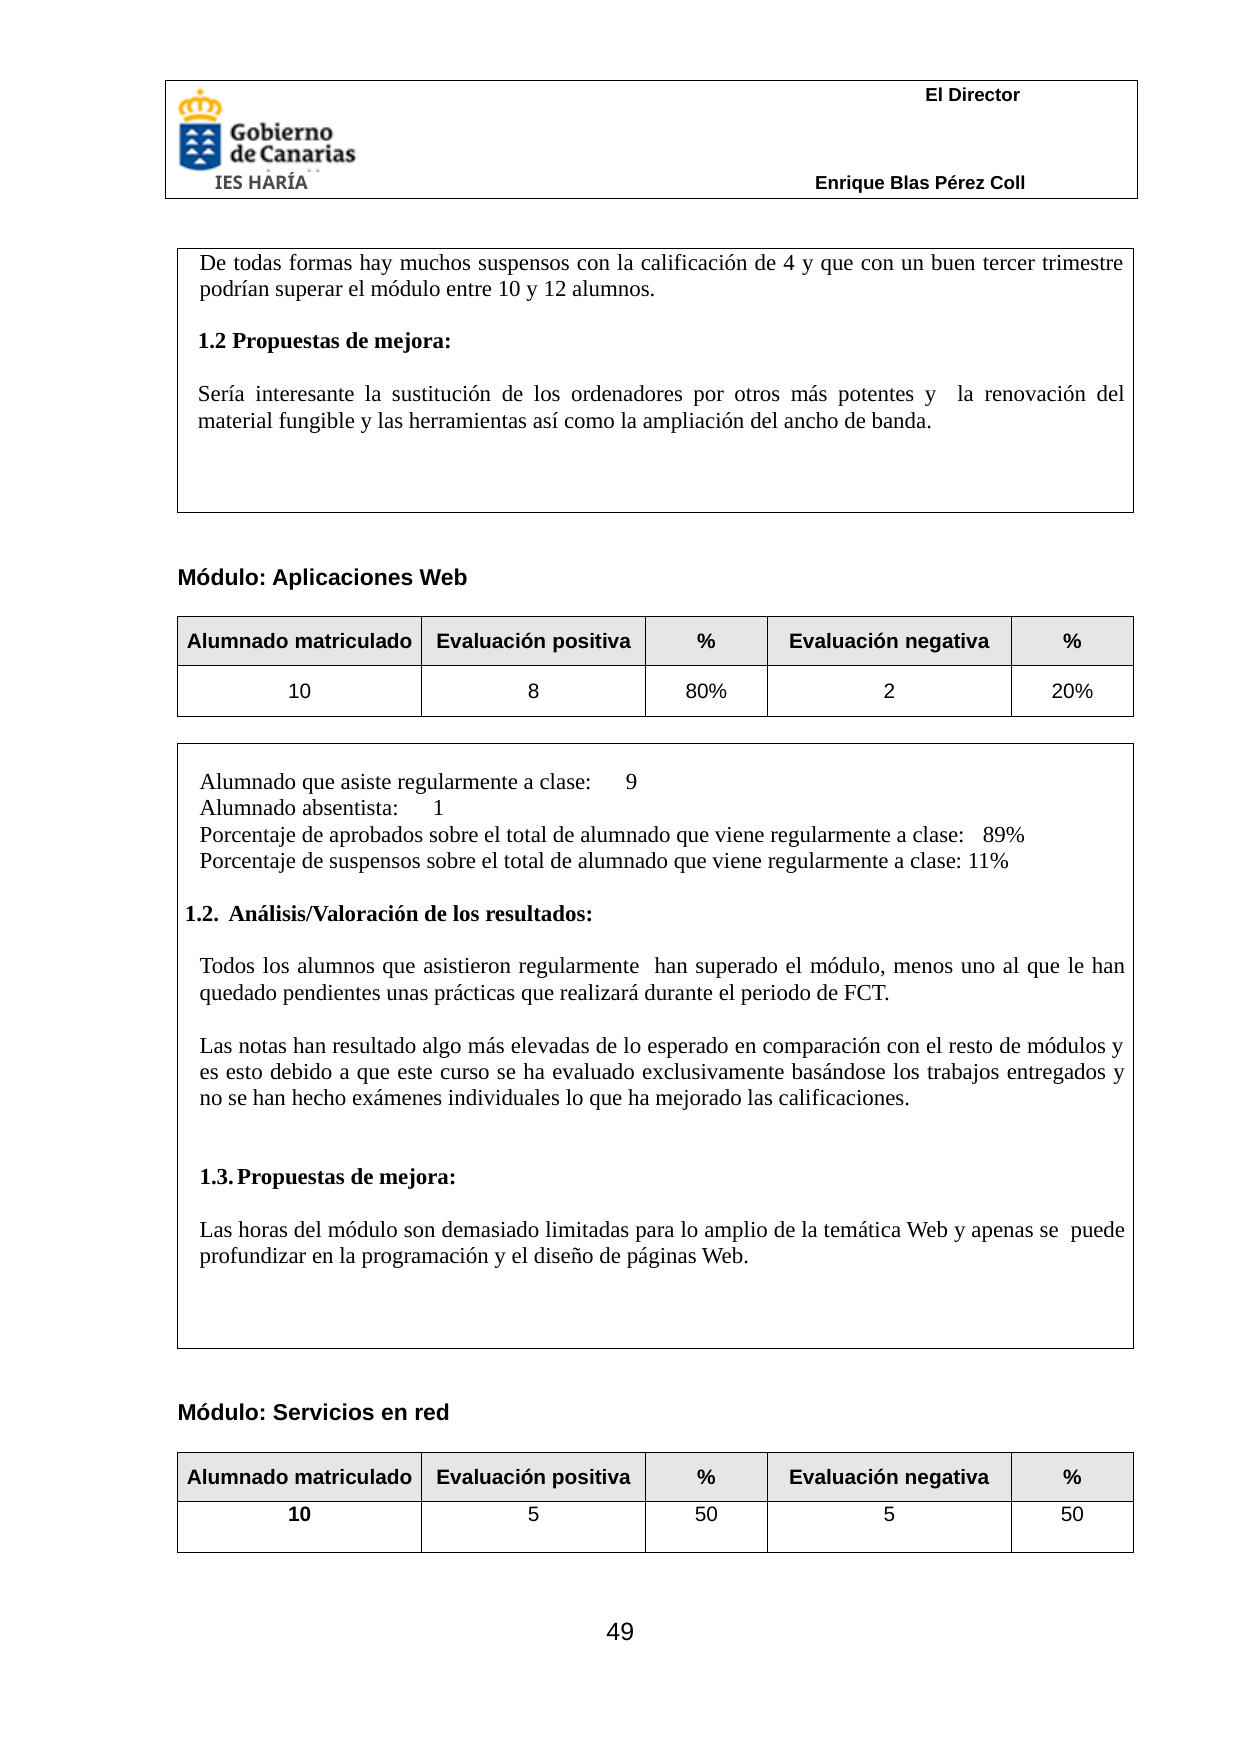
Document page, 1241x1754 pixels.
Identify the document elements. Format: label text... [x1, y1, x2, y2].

text Módulo: Servicios en red [177, 1399, 1122, 1426]
table_header Evaluación negativa [768, 617, 1011, 665]
table_cell 8 [422, 666, 645, 716]
table_header Alumnado matriculado [178, 1453, 421, 1501]
table_header % [646, 617, 767, 665]
table_header Evaluación negativa [768, 1453, 1011, 1501]
table_header De todas formas hay muchos suspensos con la calificación de 4 y que con un buen tercer trimestre podrían superar el módulo entre 10 y 12 alumnos. 1.2 Propuestas de mejora: Sería interesante la sustitución de los ordenadores por otros más potentes y la renovación del material fungible y las herramientas así como la ampliación del ancho de banda. [178, 249, 1133, 512]
table_cell 2 [768, 666, 1011, 716]
table_header Alumnado matriculado [178, 617, 421, 665]
picture [173, 85, 359, 172]
table_cell 50 [1012, 1502, 1133, 1552]
table_cell 20% [1012, 666, 1133, 716]
table_header % [646, 1453, 767, 1501]
table_cell 10 [178, 666, 421, 716]
text Módulo: Aplicaciones Web [177, 563, 1122, 590]
table_header % [1012, 1453, 1133, 1501]
table_header Alumnado que asiste regularmente a clase: 9 Alumnado absentista: 1 Porcentaje de aprobados sobre el total de alumnado que viene regularmente a clase: 89% Porcentaje de suspensos sobre el total de alumnado que viene regularmente a clase: 11% Análisis/Valoración de los resultados: Todos los alumnos que asistieron regularmente han superado el módulo, menos uno al que le han quedado pendientes unas prácticas que realizará durante el periodo de FCT. Las notas han resultado algo más elevadas de lo esperado en comparación con el resto de módulos y es esto debido a que este curso se ha evaluado exclusivamente basándose los trabajos entregados y no se han hecho exámenes individuales lo que ha mejorado las calificaciones. Propuestas de mejora: Las horas del módulo son demasiado limitadas para lo amplio de la temática Web y apenas se puede profundizar en la programación y el diseño de páginas Web. [178, 744, 1133, 1348]
table_cell 5 [422, 1502, 645, 1552]
table_header % [1012, 617, 1133, 665]
table_header Evaluación positiva [422, 617, 645, 665]
table_cell 50 [646, 1502, 767, 1552]
table_cell 10 [178, 1502, 421, 1552]
table_cell 80% [646, 666, 767, 716]
table_cell 5 [768, 1502, 1011, 1552]
table_header Evaluación positiva [422, 1453, 645, 1501]
